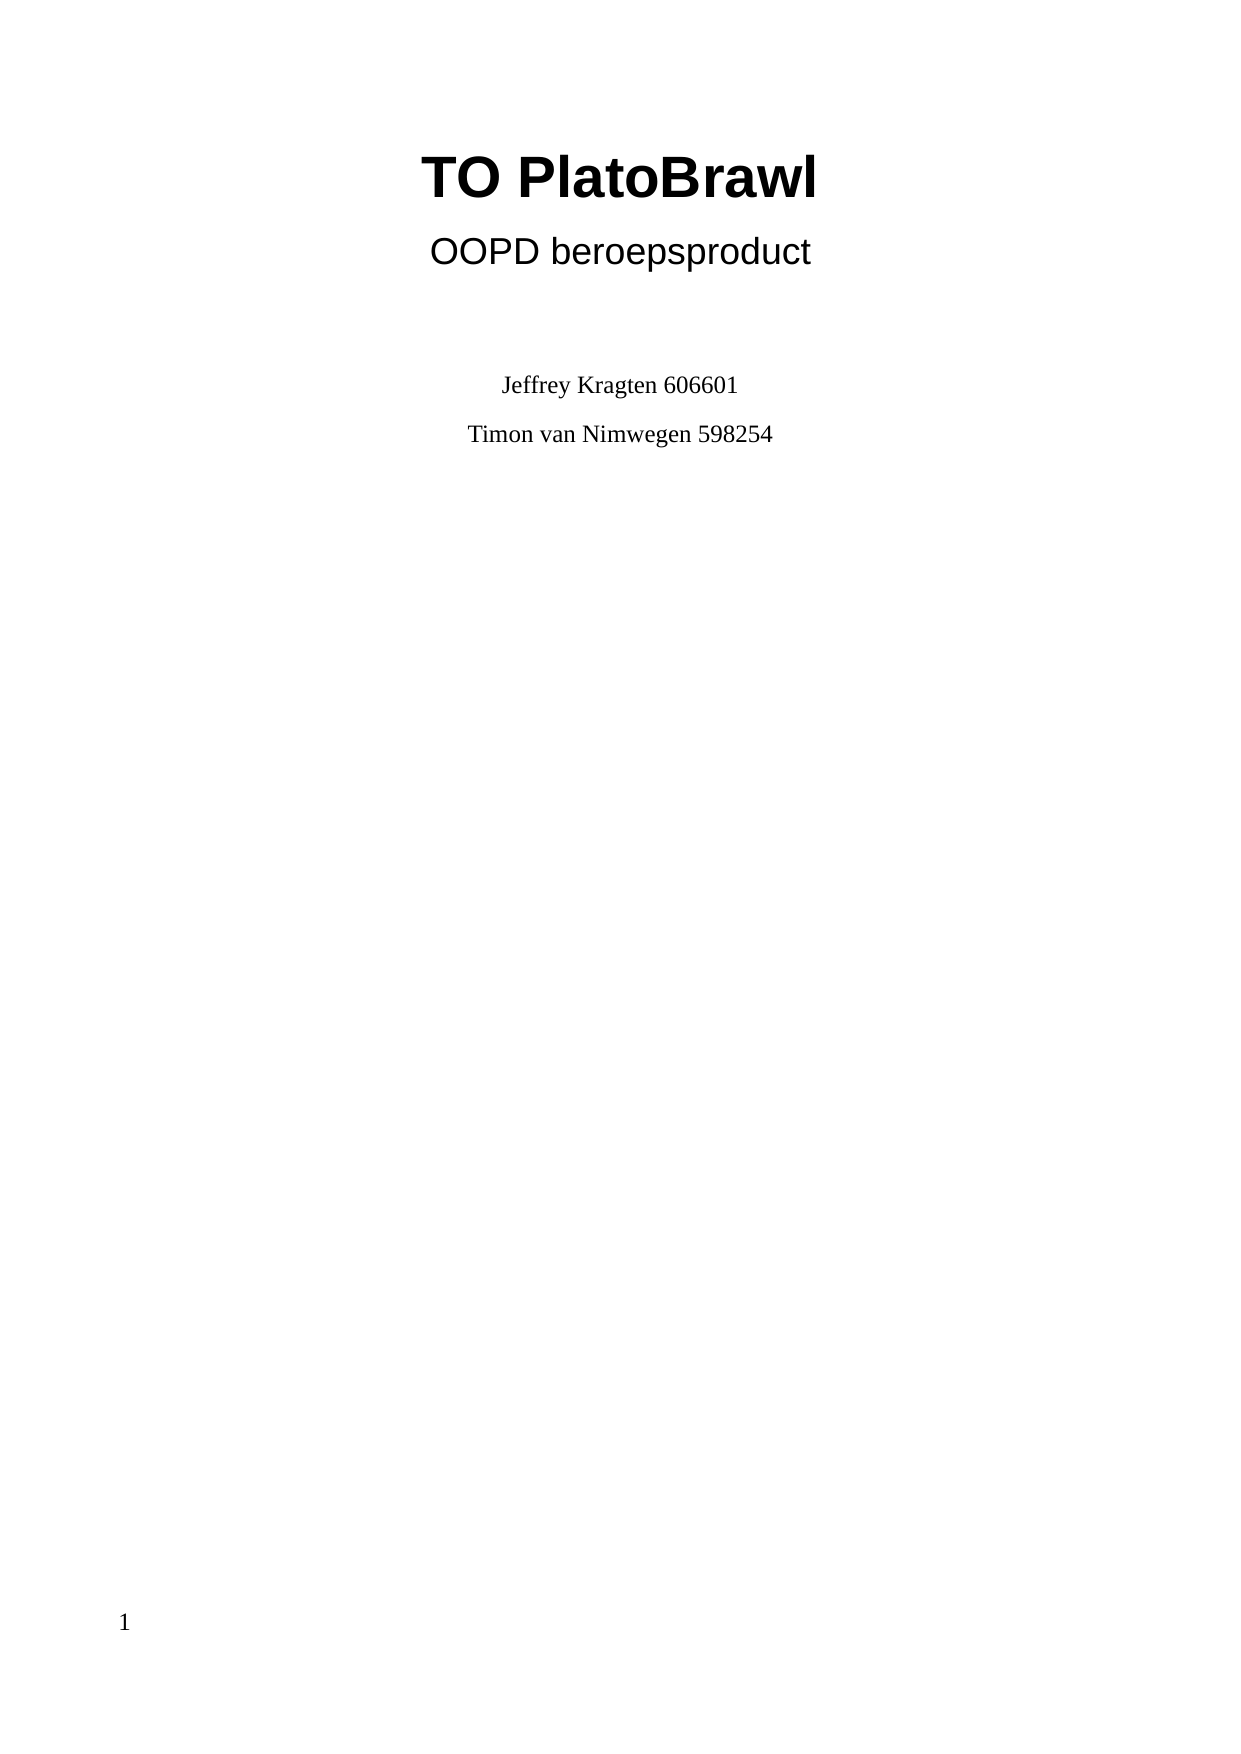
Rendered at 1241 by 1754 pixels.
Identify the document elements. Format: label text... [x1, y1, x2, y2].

text TO PlatoBrawl [118, 143, 1122, 210]
text Timon van Nimwegen 598254 [118, 419, 1122, 448]
text OOPD beroepsproduct [118, 229, 1122, 272]
text Jeffrey Kragten 606601 [118, 370, 1122, 399]
